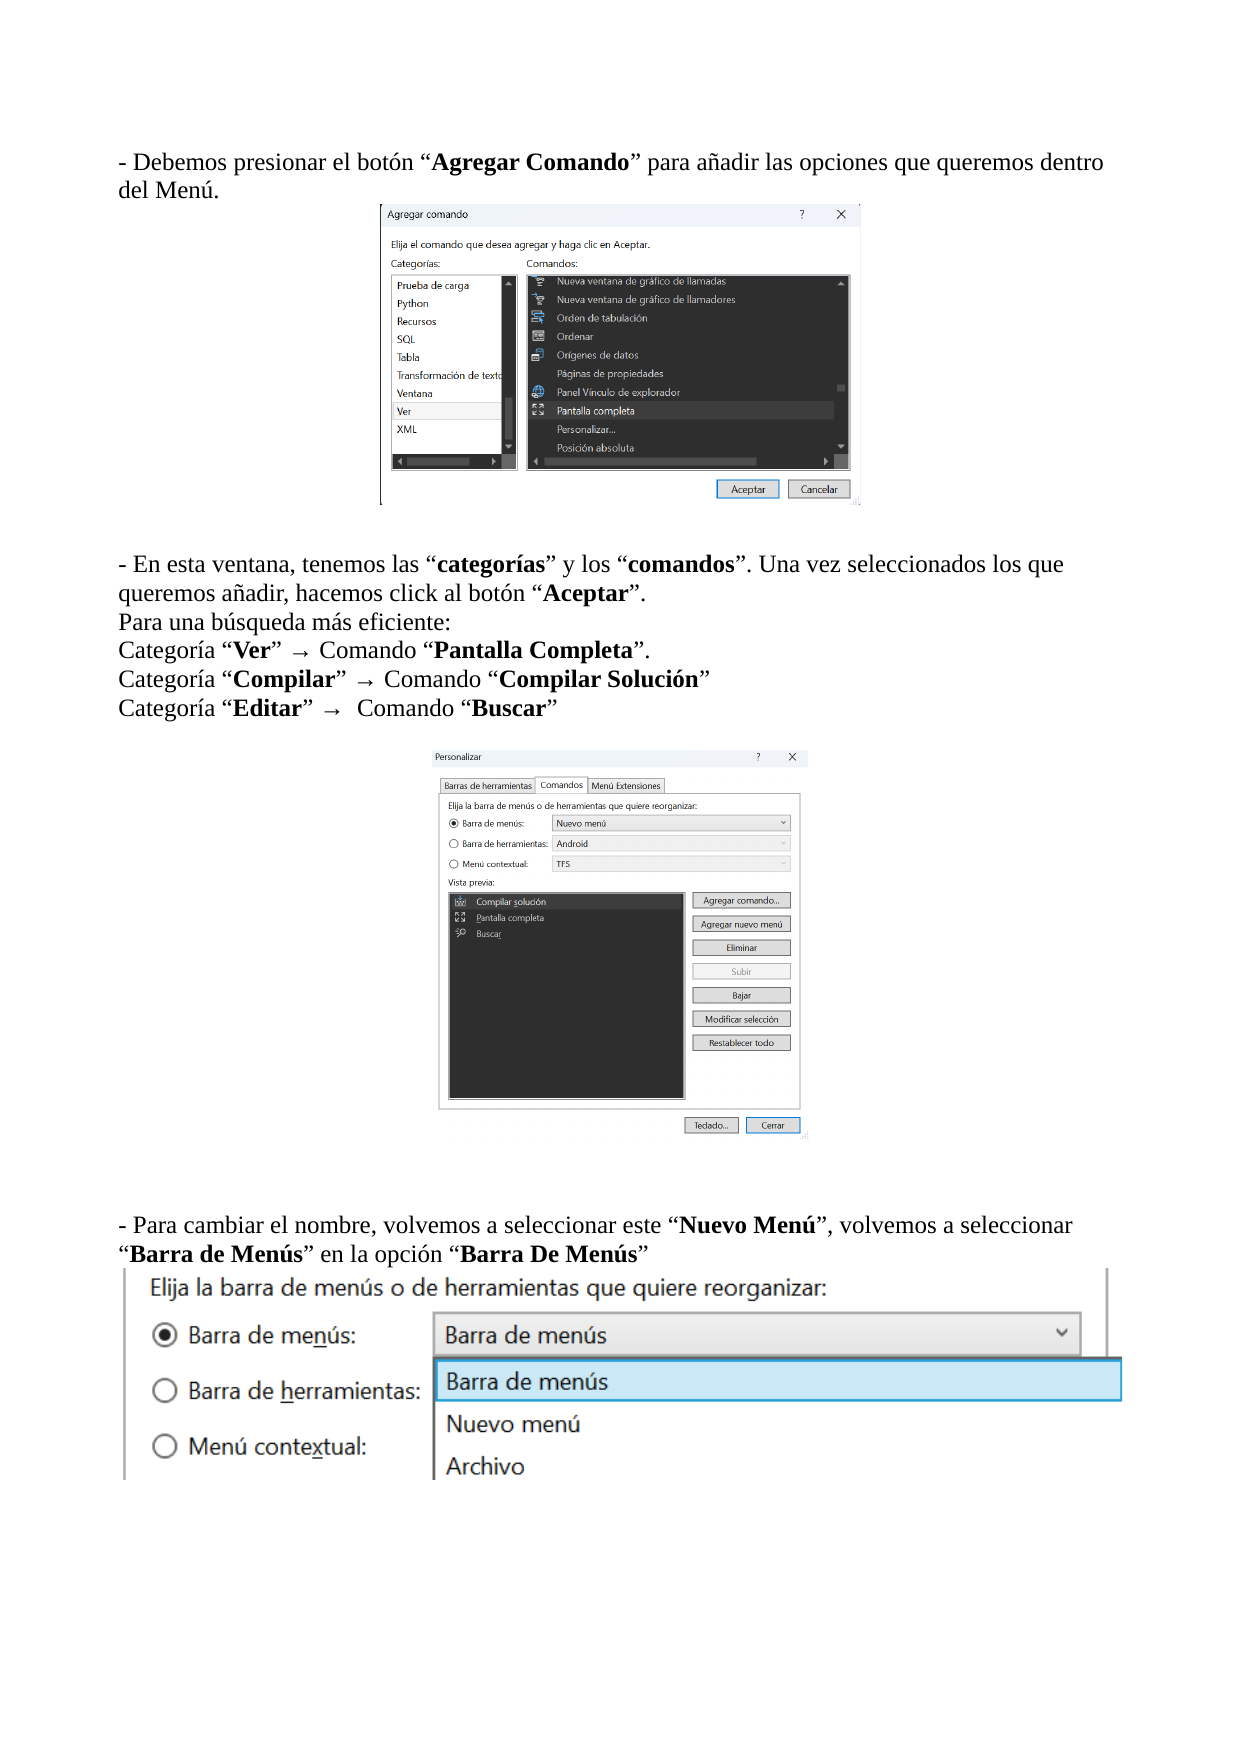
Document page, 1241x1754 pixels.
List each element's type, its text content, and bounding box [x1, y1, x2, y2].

picture [432, 750, 809, 1139]
text Categoría “Compilar” → Comando “Compilar Solución” [118, 664, 1122, 693]
text - Debemos presionar el botón “Agregar Comando” para añadir las opciones que queremos dentro del Menú. [118, 147, 1122, 204]
picture [118, 1268, 1123, 1480]
text - Para cambiar el nombre, volvemos a seleccionar este “Nuevo Menú”, volvemos a seleccionar “Barra de Menús” en la opción “Barra De Menús” [118, 1211, 1122, 1268]
text Categoría “Ver” → Comando “Pantalla Completa”. [118, 636, 1122, 664]
text Categoría “Editar” → Comando “Buscar” [118, 693, 1122, 722]
picture [380, 204, 861, 505]
text - En esta ventana, tenemos las “categorías” y los “comandos”. Una vez seleccionados los que queremos añadir, hacemos click al botón “Aceptar”. Para una búsqueda más eficiente: [118, 549, 1122, 636]
